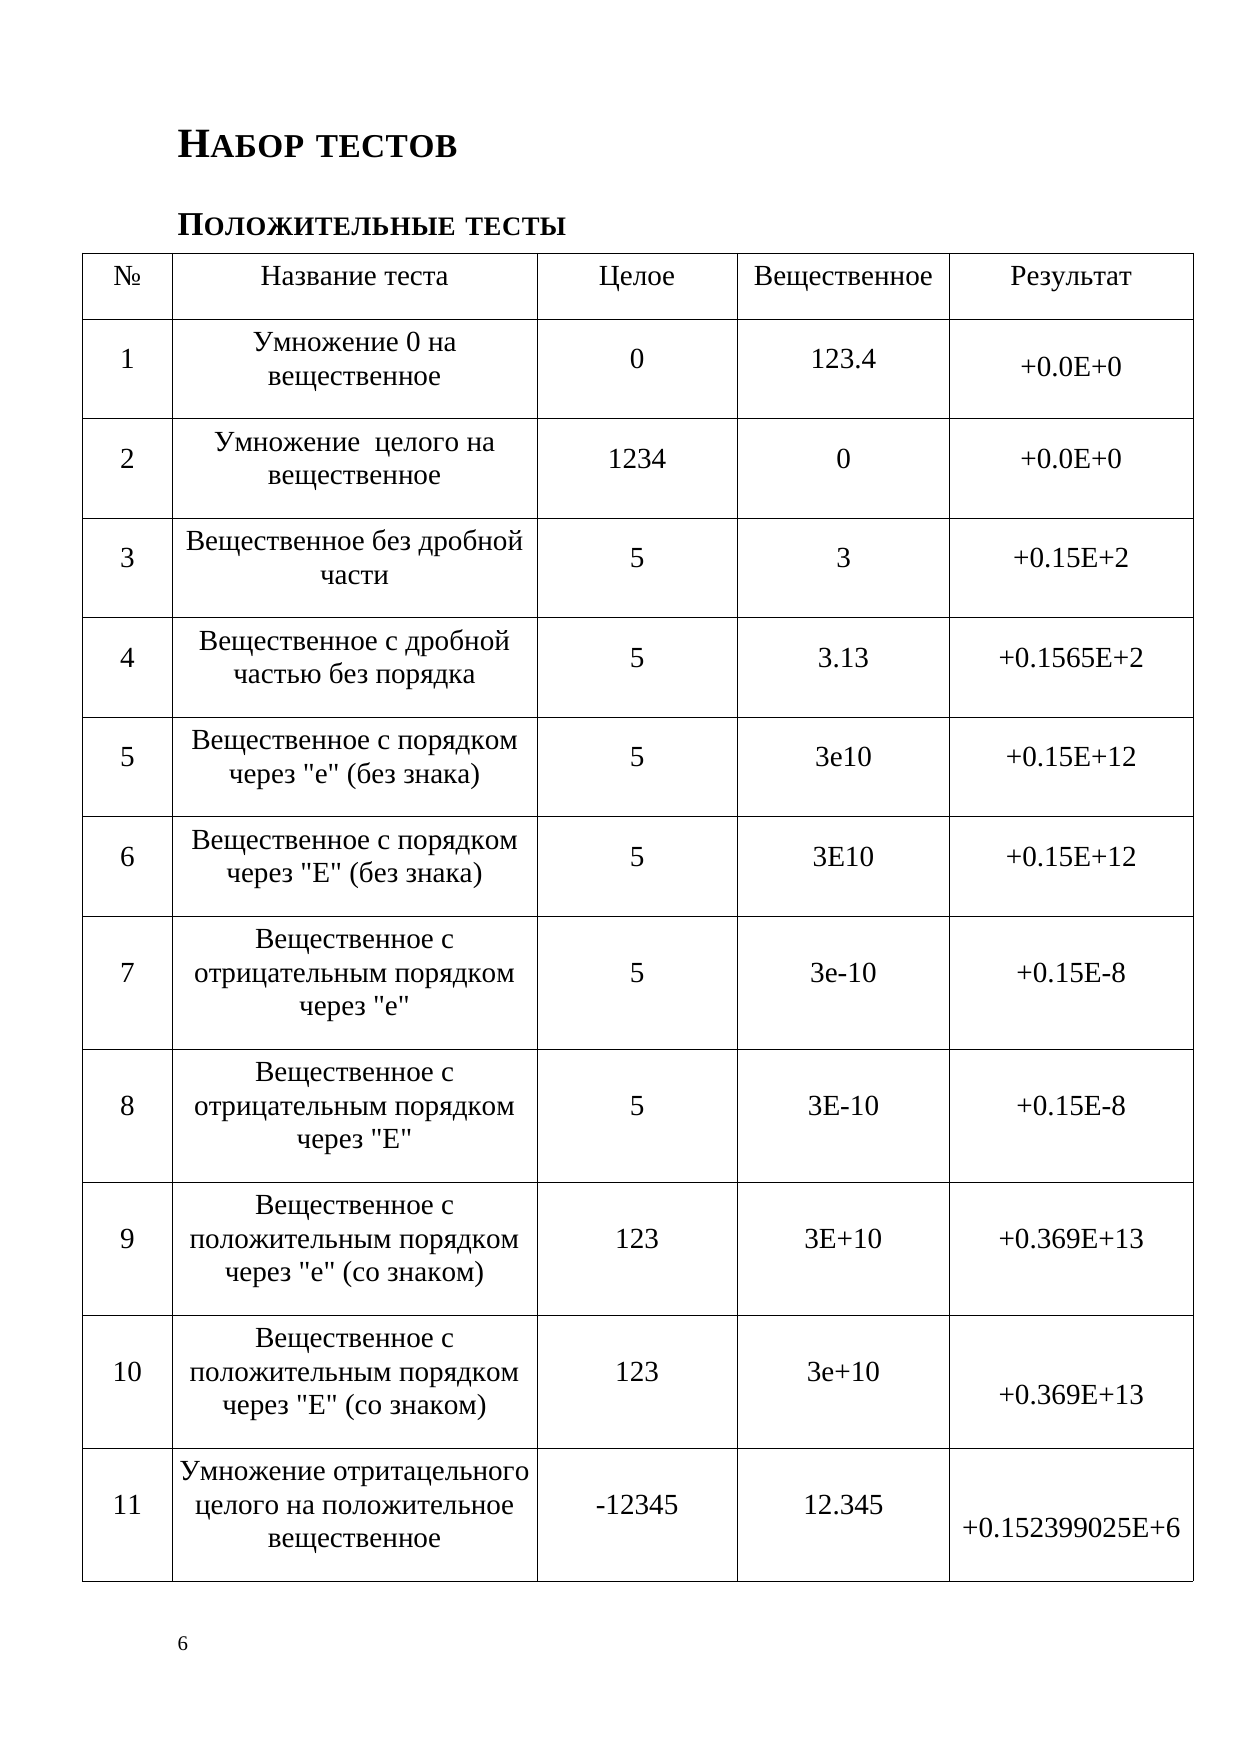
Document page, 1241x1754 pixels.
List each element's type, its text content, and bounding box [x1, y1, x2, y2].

table_cell 5 [83, 718, 172, 816]
table_cell 123 [538, 1316, 737, 1448]
table_cell 123.4 [738, 320, 949, 418]
table_cell 2 [83, 419, 172, 518]
table_cell 3 [738, 519, 949, 617]
table_cell 5 [538, 618, 737, 717]
table_cell 5 [538, 917, 737, 1048]
table_cell 1234 [538, 419, 737, 518]
table_cell 8 [83, 1050, 172, 1182]
table_cell +0.15E-8 [950, 1050, 1193, 1182]
table_cell Умножение 0 на вещественное [173, 320, 537, 418]
table_cell 12.345 [738, 1449, 949, 1581]
table_cell 7 [83, 917, 172, 1048]
table_cell +0.369E+13 [950, 1183, 1193, 1314]
table_cell +0.0E+0 [950, 419, 1193, 518]
table_cell 3.13 [738, 618, 949, 717]
table_cell 5 [538, 519, 737, 617]
table_cell 1 [83, 320, 172, 418]
table_cell 3e-10 [738, 917, 949, 1048]
table_header № [83, 254, 172, 319]
table_cell Умножение отритацельного целого на положительное вещественное [173, 1449, 537, 1581]
table_cell 6 [83, 817, 172, 916]
table_cell Вещественное с отрицательным порядком через "е" [173, 917, 537, 1048]
table_cell 11 [83, 1449, 172, 1581]
table_cell 123 [538, 1183, 737, 1314]
table_cell 0 [738, 419, 949, 518]
table_cell Вещественное с порядком через "Е" (без знака) [173, 817, 537, 916]
table_cell 3E-10 [738, 1050, 949, 1182]
table_cell 5 [538, 1050, 737, 1182]
table_header Целое [538, 254, 737, 319]
table_cell +0.15E+12 [950, 817, 1193, 916]
table_cell 3E10 [738, 817, 949, 916]
table_cell 3E+10 [738, 1183, 949, 1314]
table_cell Вещественное с дробной частью без порядка [173, 618, 537, 717]
table_cell 5 [538, 817, 737, 916]
table_cell 0 [538, 320, 737, 418]
table_cell +0.369E+13 [950, 1316, 1193, 1448]
table_cell Вещественное с положительным порядком через "е" (со знаком) [173, 1183, 537, 1314]
table_cell +0.15E-8 [950, 917, 1193, 1048]
table_header Название теста [173, 254, 537, 319]
table_cell 3e10 [738, 718, 949, 816]
table_cell +0.15E+12 [950, 718, 1193, 816]
table_cell Вещественное без дробной части [173, 519, 537, 617]
table_cell 10 [83, 1316, 172, 1448]
table_cell 5 [538, 718, 737, 816]
table_cell 4 [83, 618, 172, 717]
subtitle Положительные тесты [177, 204, 1152, 243]
subtitle Набор тестов [177, 118, 1152, 166]
table_cell +0.0E+0 [950, 320, 1193, 418]
table_cell Вещественное с порядком через "е" (без знака) [173, 718, 537, 816]
table_cell Умножение целого на вещественное [173, 419, 537, 518]
table_cell 3 [83, 519, 172, 617]
table_header Результат [950, 254, 1193, 319]
table_cell 9 [83, 1183, 172, 1314]
table_cell +0.1565E+2 [950, 618, 1193, 717]
table_cell +0.152399025E+6 [950, 1449, 1193, 1581]
table_cell Вещественное с положительным порядком через "E" (со знаком) [173, 1316, 537, 1448]
table_cell -12345 [538, 1449, 737, 1581]
table_cell 3e+10 [738, 1316, 949, 1448]
table_cell Вещественное с отрицательным порядком через "E" [173, 1050, 537, 1182]
table_cell +0.15E+2 [950, 519, 1193, 617]
table_header Вещественное [738, 254, 949, 319]
